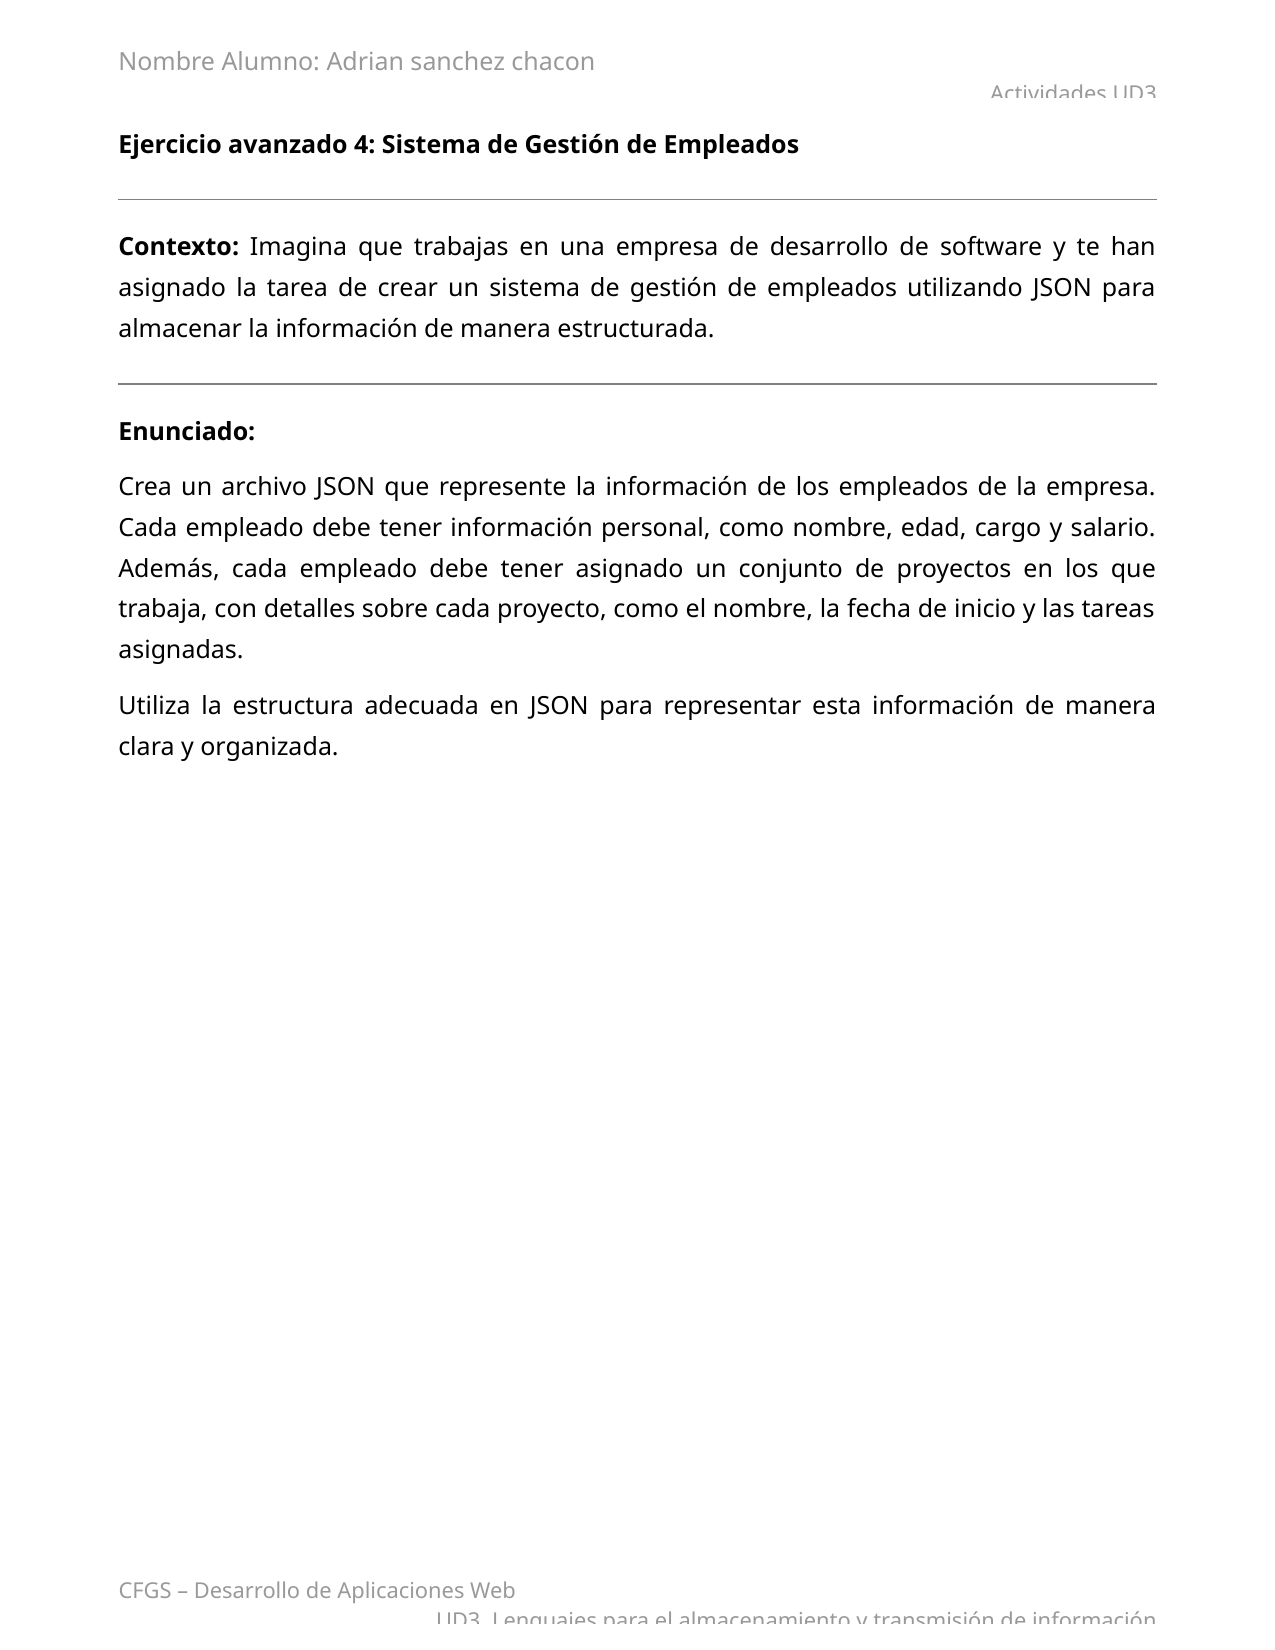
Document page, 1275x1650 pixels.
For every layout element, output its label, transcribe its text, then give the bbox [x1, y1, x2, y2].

text Crea un archivo JSON que represente la información de los empleados de la empresa. Cada empleado debe tener información personal, como nombre, edad, cargo y salario. Además, cada empleado debe tener asignado un conjunto de proyectos en los que trabaja, con detalles sobre cada proyecto, como el nombre, la fecha de inicio y las tareas asignadas. [118, 468, 1157, 666]
text Enunciado: [118, 413, 1157, 447]
text Contexto: Imagina que trabajas en una empresa de desarrollo de software y te han asignado la tarea de crear un sistema de gestión de empleados utilizando JSON para almacenar la información de manera estructurada. [118, 229, 1157, 345]
text Ejercicio avanzado 4: Sistema de Gestión de Empleados [118, 127, 1157, 161]
text Utiliza la estructura adecuada en JSON para representar esta información de manera clara y organizada. [118, 687, 1157, 762]
